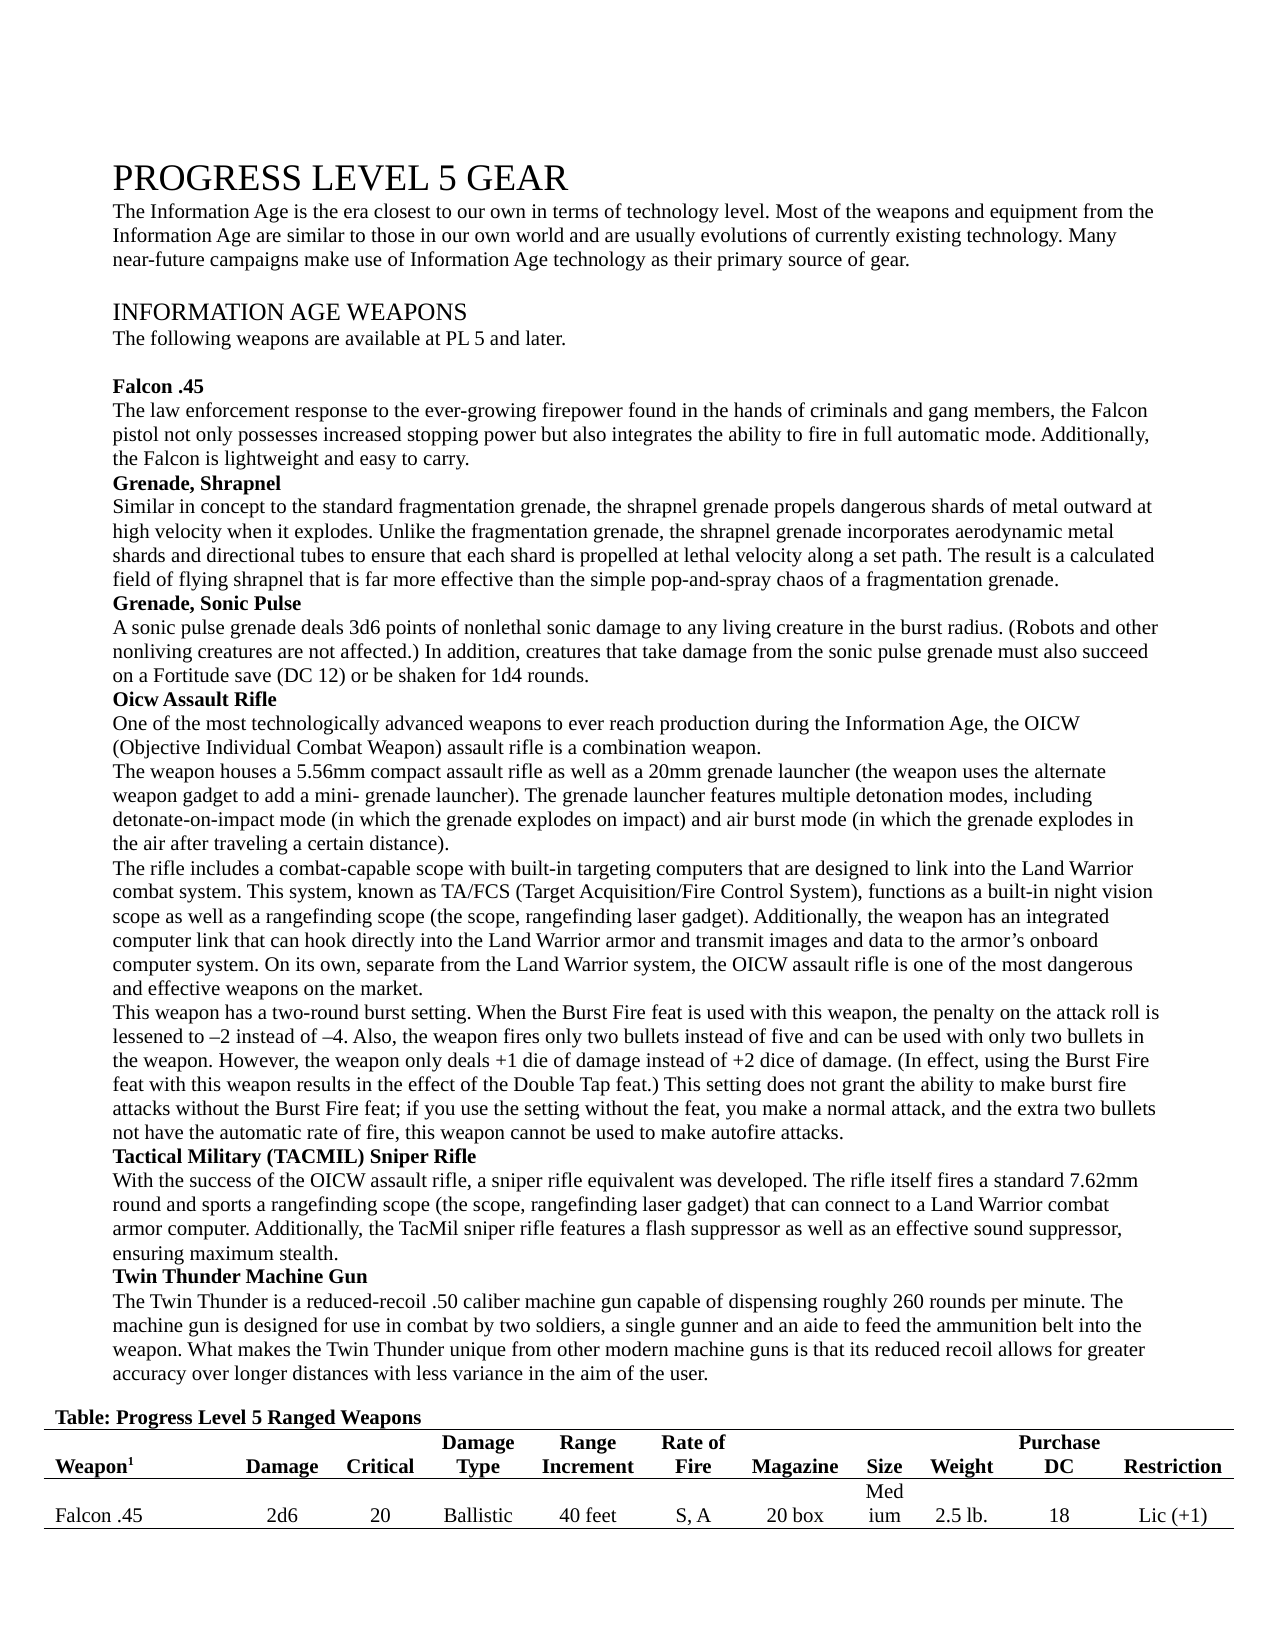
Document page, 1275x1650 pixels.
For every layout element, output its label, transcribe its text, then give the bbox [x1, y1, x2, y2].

table_cell 2d6 [233, 1479, 331, 1527]
table_cell Magazine [738, 1430, 852, 1478]
table_cell Purchase DC [1006, 1430, 1112, 1478]
text The Information Age is the era closest to our own in terms of technology level. Most of the weapons and equipment from the Information Age are similar to those in our own world and are usually evolutions of currently existing technology. Many near-future campaigns make use of Information Age technology as their primary source of gear. [112, 199, 1162, 271]
table_cell Weapon1 [44, 1430, 233, 1478]
table_header Table: Progress Level 5 Ranged Weapons [44, 1405, 1234, 1429]
text Falcon .45 [112, 374, 1162, 398]
text Twin Thunder Machine Gun [112, 1264, 1162, 1288]
text not have the automatic rate of fire, this weapon cannot be used to make autofire attacks. [112, 1120, 1162, 1144]
table_cell S, A [649, 1479, 738, 1527]
table_cell Restriction [1112, 1430, 1234, 1478]
table_cell Range Increment [527, 1430, 649, 1478]
text Similar in concept to the standard fragmentation grenade, the shrapnel grenade propels dangerous shards of metal outward at high velocity when it explodes. Unlike the fragmentation grenade, the shrapnel grenade incorporates aerodynamic metal shards and directional tubes to ensure that each shard is propelled at lethal velocity along a set path. The result is a calculated field of flying shrapnel that is far more effective than the simple pop-and-spray chaos of a fragmentation grenade. [112, 494, 1162, 591]
text The law enforcement response to the ever-growing firepower found in the hands of criminals and gang members, the Falcon pistol not only possesses increased stopping power but also integrates the ability to fire in full automatic mode. Additionally, the Falcon is lightweight and easy to carry. [112, 398, 1162, 470]
text The rifle includes a combat-capable scope with built-in targeting computers that are designed to link into the Land Warrior combat system. This system, known as TA/FCS (Target Acquisition/Fire Control System), functions as a built-in night vision scope as well as a rangefinding scope (the scope, rangefinding laser gadget). Additionally, the weapon has an integrated computer link that can hook directly into the Land Warrior armor and transmit images and data to the armor’s onboard computer system. On its own, separate from the Land Warrior system, the OICW assault rifle is one of the most dangerous and effective weapons on the market. [112, 855, 1162, 1000]
text With the success of the OICW assault rifle, a sniper rifle equivalent was developed. The rifle itself fires a standard 7.62mm round and sports a rangefinding scope (the scope, rangefinding laser gadget) that can connect to a Land Warrior combat armor computer. Additionally, the TacMil sniper rifle features a flash suppressor as well as an effective sound suppressor, ensuring maximum stealth. [112, 1168, 1162, 1264]
table_cell Size [852, 1430, 917, 1478]
table_cell Falcon .45 [44, 1479, 233, 1527]
table_cell 20 [331, 1479, 429, 1527]
text Grenade, Shrapnel [112, 470, 1162, 494]
table_cell 40 feet [527, 1479, 649, 1527]
table_cell Medium [852, 1479, 917, 1527]
subtitle PROGRESS LEVEL 5 GEAR [112, 156, 1162, 199]
table_cell Damage Type [429, 1430, 527, 1478]
text Oicw Assault Rifle [112, 687, 1162, 711]
text This weapon has a two-round burst setting. When the Burst Fire feat is used with this weapon, the penalty on the attack roll is lessened to –2 instead of –4. Also, the weapon fires only two bullets instead of five and can be used with only two bullets in the weapon. However, the weapon only deals +1 die of damage instead of +2 dice of damage. (In effect, using the Burst Fire feat with this weapon results in the effect of the Double Tap feat.) This setting does not grant the ability to make burst fire attacks without the Burst Fire feat; if you use the setting without the feat, you make a normal attack, and the extra two bullets [112, 1000, 1162, 1120]
text One of the most technologically advanced weapons to ever reach production during the Information Age, the OICW (Objective Individual Combat Weapon) assault rifle is a combination weapon. [112, 711, 1162, 759]
table_cell Critical [331, 1430, 429, 1478]
table_cell 20 box [738, 1479, 852, 1527]
subtitle INFORMATION AGE WEAPONS [112, 297, 1162, 326]
table_cell 18 [1006, 1479, 1112, 1527]
table_cell Ballistic [429, 1479, 527, 1527]
table_cell Damage [233, 1430, 331, 1478]
text Grenade, Sonic Pulse [112, 591, 1162, 615]
table_cell Weight [917, 1430, 1006, 1478]
table_cell Lic (+1) [1112, 1479, 1234, 1527]
text The Twin Thunder is a reduced-recoil .50 caliber machine gun capable of dispensing roughly 260 rounds per minute. The machine gun is designed for use in combat by two soldiers, a single gunner and an aide to feed the ammunition belt into the weapon. What makes the Twin Thunder unique from other modern machine guns is that its reduced recoil allows for greater accuracy over longer distances with less variance in the aim of the user. [112, 1288, 1162, 1385]
text Tactical Military (TACMIL) Sniper Rifle [112, 1144, 1162, 1168]
text A sonic pulse grenade deals 3d6 points of nonlethal sonic damage to any living creature in the burst radius. (Robots and other nonliving creatures are not affected.) In addition, creatures that take damage from the sonic pulse grenade must also succeed on a Fortitude save (DC 12) or be shaken for 1d4 rounds. [112, 615, 1162, 687]
table_cell 2.5 lb. [917, 1479, 1006, 1527]
table_cell Rate of Fire [649, 1430, 738, 1478]
text The following weapons are available at PL 5 and later. [112, 326, 1162, 350]
text The weapon houses a 5.56mm compact assault rifle as well as a 20mm grenade launcher (the weapon uses the alternate weapon gadget to add a mini- grenade launcher). The grenade launcher features multiple detonation modes, including detonate-on-impact mode (in which the grenade explodes on impact) and air burst mode (in which the grenade explodes in the air after traveling a certain distance). [112, 759, 1162, 855]
